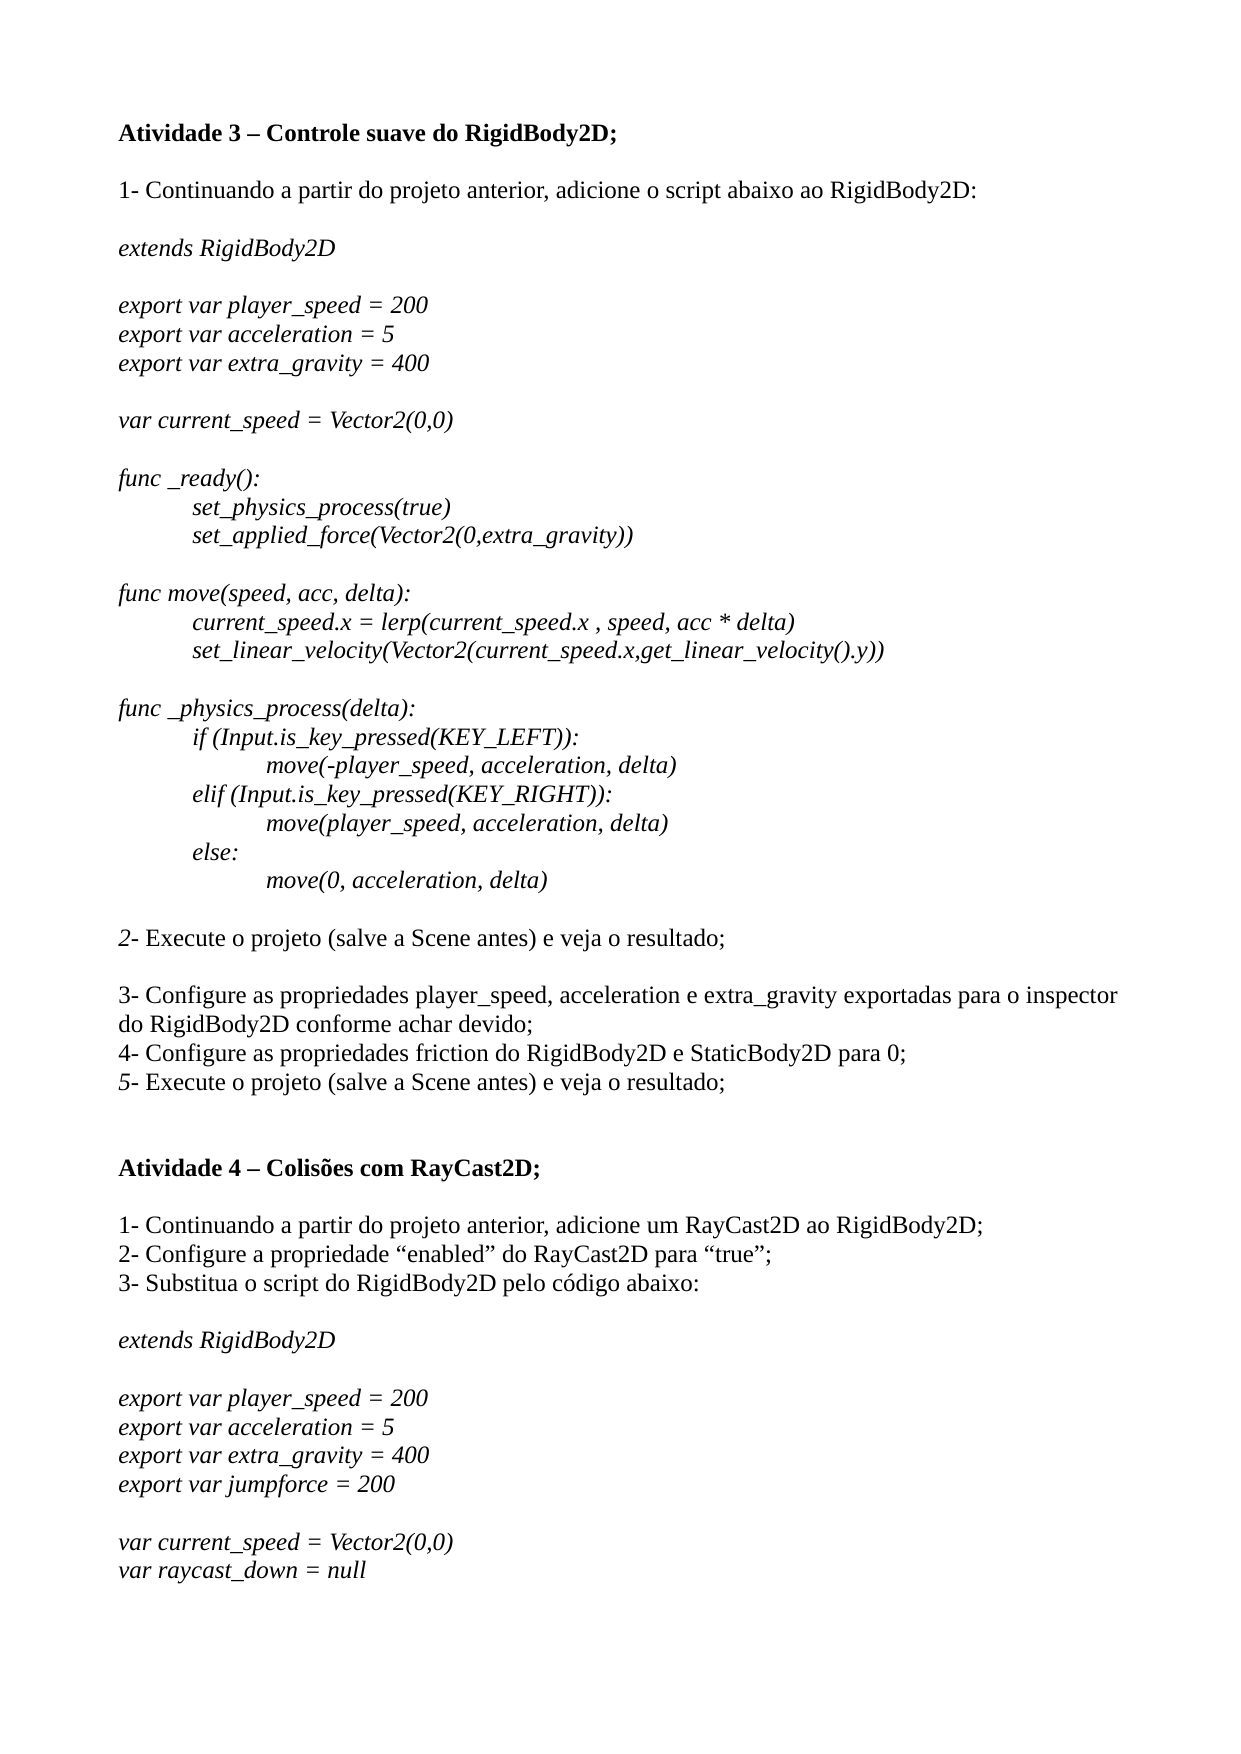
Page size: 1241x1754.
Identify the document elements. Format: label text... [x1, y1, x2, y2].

text elif (Input.is_key_pressed(KEY_RIGHT)): [118, 779, 1122, 808]
text 4- Configure as propriedades friction do RigidBody2D e StaticBody2D para 0; [118, 1038, 1122, 1067]
text func _ready(): [118, 463, 1122, 492]
text current_speed.x = lerp(current_speed.x , speed, acc * delta) [118, 607, 1122, 636]
text move(player_speed, acceleration, delta) [118, 808, 1122, 837]
text extends RigidBody2D [118, 204, 1122, 262]
text move(-player_speed, acceleration, delta) [118, 751, 1122, 779]
text Atividade 3 – Controle suave do RigidBody2D; [118, 118, 1122, 147]
text set_applied_force(Vector2(0,extra_gravity)) [118, 521, 1122, 549]
text export var player_speed = 200 [118, 291, 1122, 319]
text func _physics_process(delta): [118, 693, 1122, 722]
text 1- Continuando a partir do projeto anterior, adicione o script abaixo ao RigidBody2D: [118, 176, 1122, 204]
text 1- Continuando a partir do projeto anterior, adicione um RayCast2D ao RigidBody2D; [118, 1211, 1122, 1239]
text extends RigidBody2D export var player_speed = 200 export var acceleration = 5 export var extra_gravity = 400 export var jumpforce = 200 var current_speed = Vector2(0,0) var raycast_down = null [118, 1297, 1122, 1613]
text Atividade 4 – Colisões com RayCast2D; [118, 1153, 1122, 1182]
text 3- Substitua o script do RigidBody2D pelo código abaixo: [118, 1268, 1122, 1297]
text else: [118, 837, 1122, 866]
text move(0, acceleration, delta) 2- Execute o projeto (salve a Scene antes) e veja o resultado; [118, 866, 1122, 952]
text var current_speed = Vector2(0,0) [118, 406, 1122, 434]
text if (Input.is_key_pressed(KEY_LEFT)): [118, 722, 1122, 751]
text 2- Configure a propriedade “enabled” do RayCast2D para “true”; [118, 1239, 1122, 1268]
text export var acceleration = 5 [118, 319, 1122, 348]
text set_physics_process(true) [118, 492, 1122, 521]
text func move(speed, acc, delta): [118, 578, 1122, 607]
text 5- Execute o projeto (salve a Scene antes) e veja o resultado; [118, 1067, 1122, 1096]
text set_linear_velocity(Vector2(current_speed.x,get_linear_velocity().y)) [118, 636, 1122, 664]
text 3- Configure as propriedades player_speed, acceleration e extra_gravity exportadas para o inspector do RigidBody2D conforme achar devido; [118, 981, 1122, 1038]
text export var extra_gravity = 400 [118, 348, 1122, 377]
